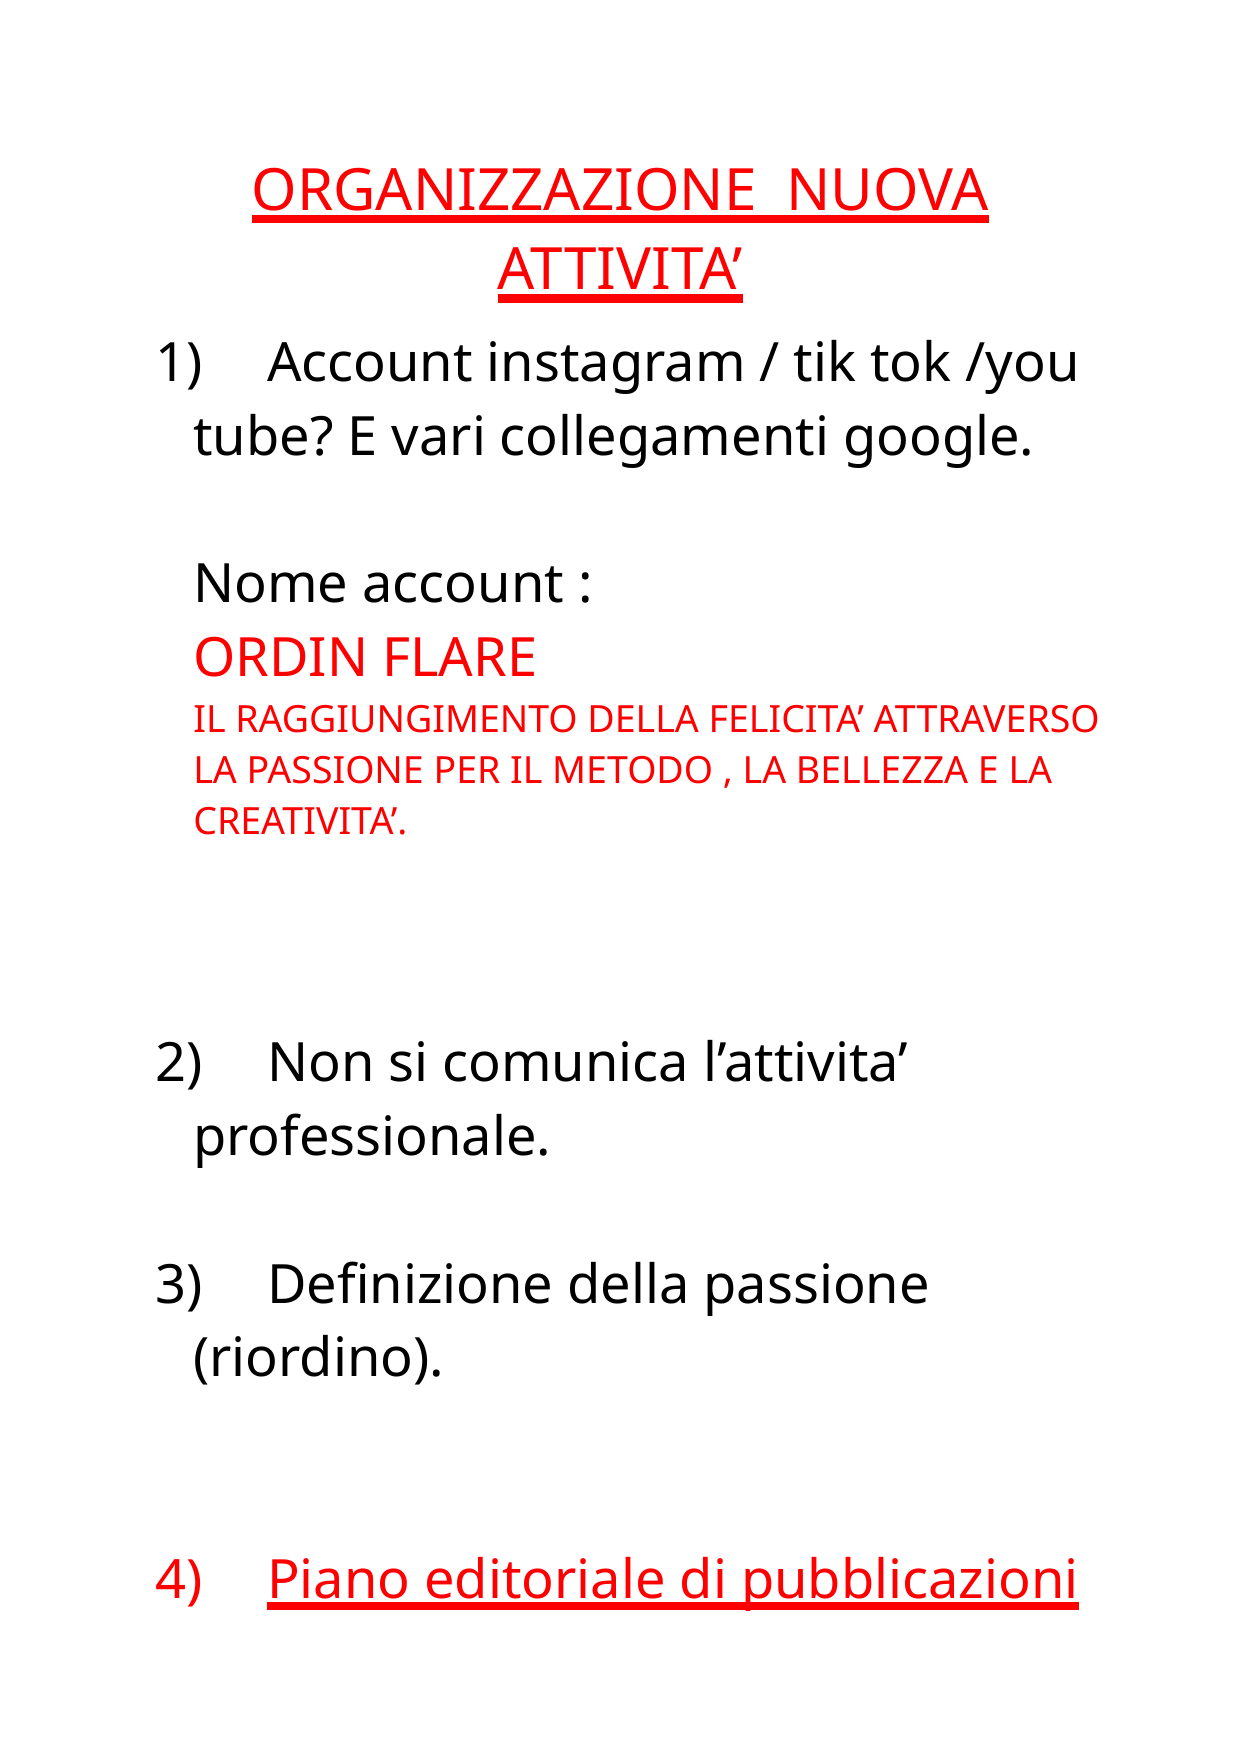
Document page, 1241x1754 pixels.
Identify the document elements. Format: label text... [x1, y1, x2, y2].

text ORGANIZZAZIONE NUOVA ATTIVITA’ [118, 148, 1122, 307]
list Non si comunica l’attivita’ professionale. [156, 1024, 1122, 1171]
list Piano editoriale di pubblicazioni [156, 1540, 1122, 1614]
list Definizione della passione (riordino). [156, 1245, 1122, 1393]
text IL RAGGIUNGIMENTO DELLA FELICITA’ ATTRAVERSO LA PASSIONE PER IL METODO , LA BELLEZZA E LA CREATIVITA’. [193, 692, 1122, 845]
text ORDIN FLARE [193, 618, 1122, 692]
list Account instagram / tik tok /you tube? E vari collegamenti google. [156, 323, 1122, 471]
text Nome account : [193, 544, 1122, 618]
